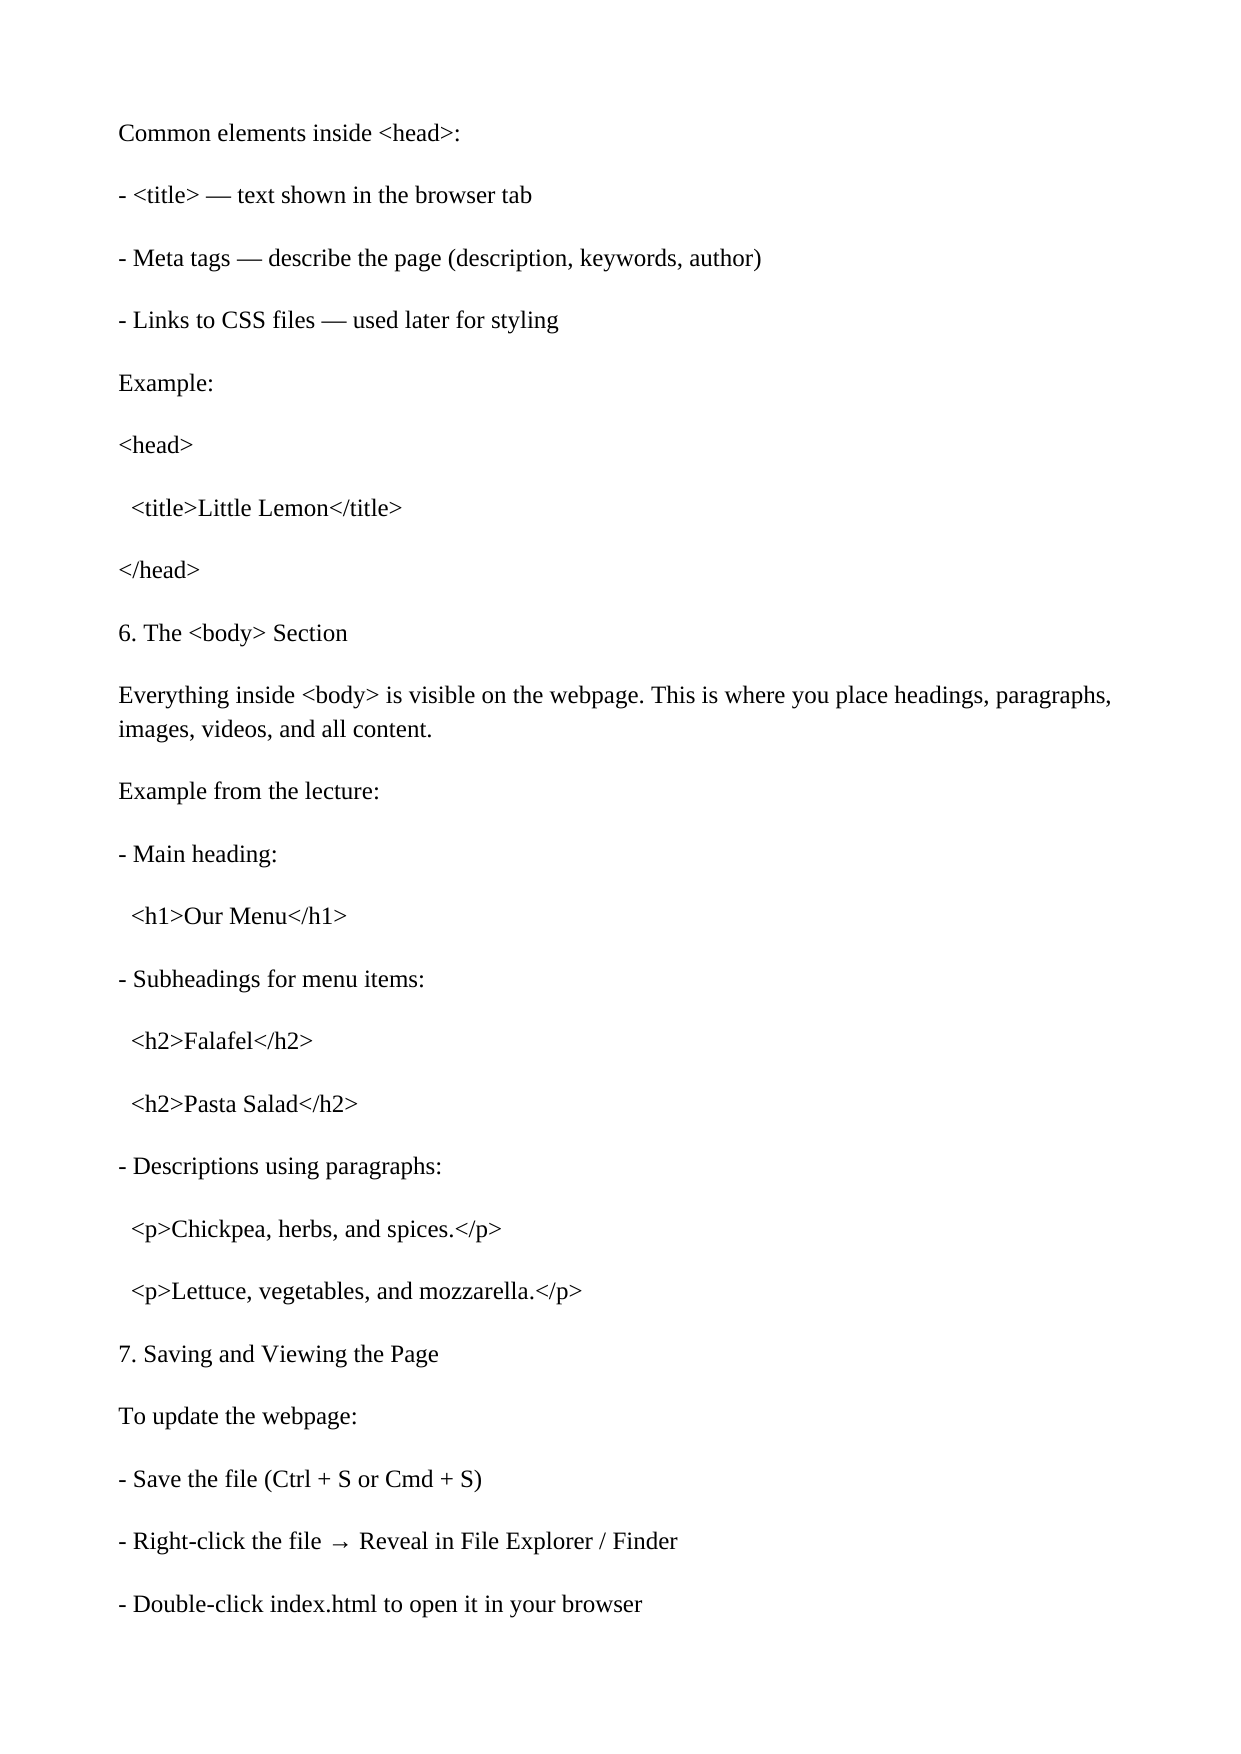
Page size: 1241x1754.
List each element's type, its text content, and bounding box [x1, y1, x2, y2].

text <p>Lettuce, vegetables, and mozzarella.</p> [118, 1276, 1122, 1305]
text <h2>Pasta Salad</h2> [118, 1089, 1122, 1117]
text - Links to CSS files — used later for styling [118, 306, 1122, 334]
text <head> [118, 431, 1122, 459]
text Everything inside <body> is visible on the webpage. This is where you place headings, paragraphs, images, videos, and all content. [118, 681, 1122, 742]
text 6. The <body> Section [118, 618, 1122, 647]
text <title>Little Lemon</title> [118, 493, 1122, 522]
text Common elements inside <head>: [118, 118, 1122, 147]
text - Save the file (Ctrl + S or Cmd + S) [118, 1464, 1122, 1492]
text - Descriptions using paragraphs: [118, 1151, 1122, 1180]
text - Meta tags — describe the page (description, keywords, author) [118, 243, 1122, 272]
text - Subheadings for menu items: [118, 964, 1122, 992]
text <h2>Falafel</h2> [118, 1026, 1122, 1055]
text Example from the lecture: [118, 776, 1122, 805]
text - Double‑click index.html to open it in your browser [118, 1589, 1122, 1617]
text <p>Chickpea, herbs, and spices.</p> [118, 1214, 1122, 1242]
text </head> [118, 556, 1122, 584]
text Example: [118, 368, 1122, 397]
text <h1>Our Menu</h1> [118, 901, 1122, 930]
text - Main heading: [118, 839, 1122, 867]
text - Right‑click the file → Reveal in File Explorer / Finder [118, 1526, 1122, 1555]
text - <title> — text shown in the browser tab [118, 181, 1122, 209]
text 7. Saving and Viewing the Page [118, 1339, 1122, 1367]
text To update the webpage: [118, 1401, 1122, 1430]
